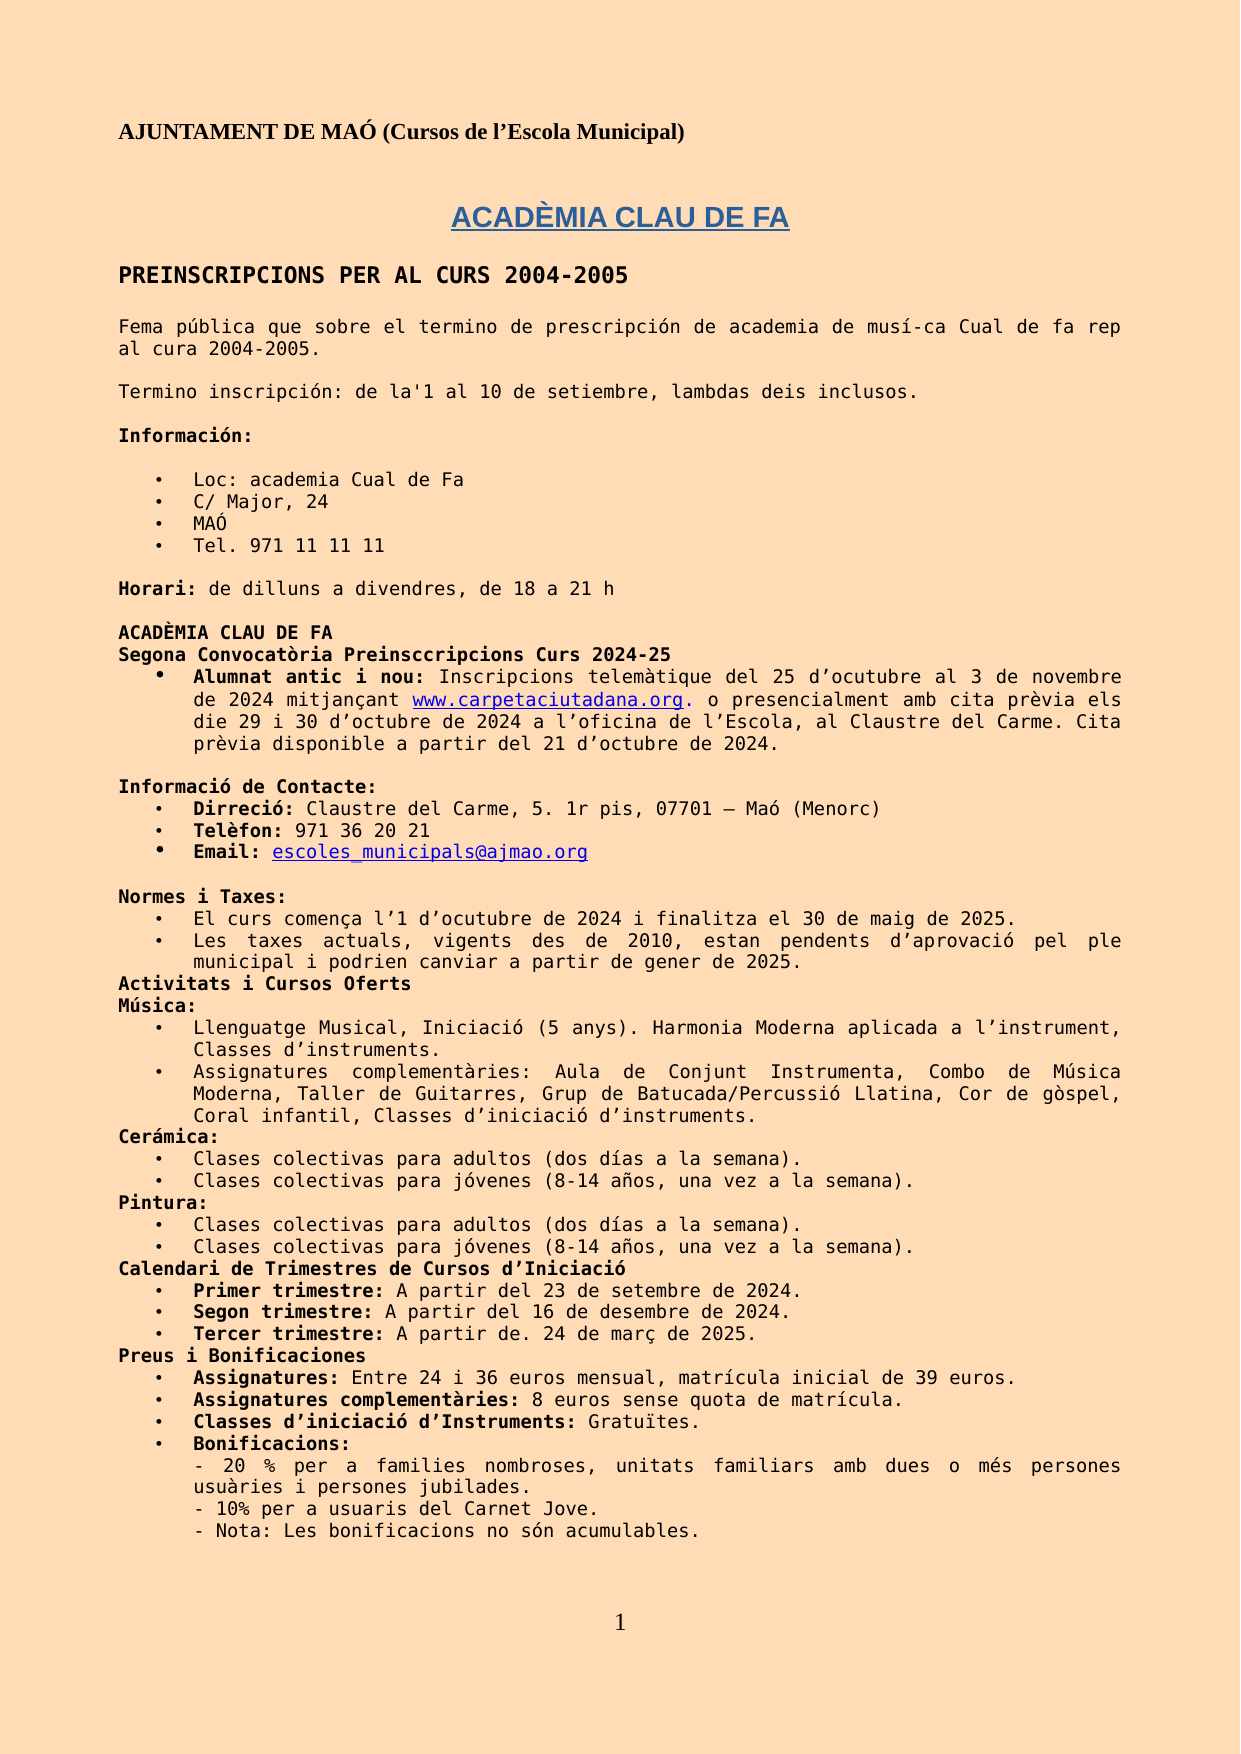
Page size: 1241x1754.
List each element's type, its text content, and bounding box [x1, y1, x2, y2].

list Telèfon: 971 36 20 21 [156, 820, 1122, 842]
text Fema pública que sobre el termino de prescripción de academia de musí-ca Cual de fa rep al cura 2004-2005. [118, 316, 1122, 360]
list Email: escoles_municipals@ajmao.org [156, 842, 1122, 864]
list Assignatures: Entre 24 i 36 euros mensual, matrícula inicial de 39 euros. [156, 1367, 1122, 1389]
list Classes d’iniciació d’Instruments: Gratuïtes. [156, 1411, 1122, 1433]
text Activitats i Cursos Oferts [118, 973, 1122, 995]
text Horari: de dilluns a divendres, de 18 a 21 h [118, 578, 1122, 600]
list - 20 % per a families nombroses, unitats familiars amb dues o més persones usuàries i persones jubilades. [156, 1455, 1122, 1498]
text PREINSCRIPCIONS PER AL CURS 2004-2005 [118, 263, 1122, 289]
list Dirreció: Claustre del Carme, 5. 1r pis, 07701 – Maó (Menorc) [156, 798, 1122, 820]
list Clases colectivas para jóvenes (8-14 años, una vez a la semana). [156, 1236, 1122, 1258]
list Llenguatge Musical, Iniciació (5 anys). Harmonia Moderna aplicada a l’instrument, Classes d’instruments. [156, 1017, 1122, 1061]
text Termino inscripción: de la'1 al 10 de setiembre, lambdas deis inclusos. [118, 382, 1122, 403]
list Tercer trimestre: A partir de. 24 de març de 2025. [156, 1323, 1122, 1345]
list Assignatures complementàries: Aula de Conjunt Instrumenta, Combo de Música Moderna, Taller de Guitarres, Grup de Batucada/Percussió Llatina, Cor de gòspel, Coral infantil, Classes d’iniciació d’instruments. [156, 1061, 1122, 1127]
list Alumnat antic i nou: Inscripcions telemàtique del 25 d’ocutubre al 3 de novembre de 2024 mitjançant www.carpetaciutadana.org. o presencialment amb cita prèvia els die 29 i 30 d’octubre de 2024 a l’oficina de l’Escola, al Claustre del Carme. Cita prèvia disponible a partir del 21 d’octubre de 2024. [156, 666, 1122, 754]
list Clases colectivas para adultos (dos días a la semana). [156, 1214, 1122, 1236]
text Preus i Bonificaciones [118, 1345, 1122, 1367]
list - 10% per a usuaris del Carnet Jove. [156, 1498, 1122, 1520]
list MAÓ [156, 513, 1122, 535]
text ACADÈMIA CLAU DE FA [118, 622, 1122, 644]
list Segon trimestre: A partir del 16 de desembre de 2024. [156, 1302, 1122, 1323]
text Pintura: [118, 1192, 1122, 1214]
list Clases colectivas para adultos (dos días a la semana). [156, 1148, 1122, 1170]
text Información: [118, 425, 1122, 447]
text Música: [118, 995, 1122, 1017]
list Primer trimestre: A partir del 23 de setembre de 2024. [156, 1280, 1122, 1302]
list C/ Major, 24 [156, 491, 1122, 513]
text Cerámica: [118, 1127, 1122, 1148]
list Bonificacions: [156, 1433, 1122, 1455]
text Segona Convocatòria Preinsccripcions Curs 2024-25 [118, 644, 1122, 666]
list Loc: academia Cual de Fa [156, 469, 1122, 491]
list El curs comença l’1 d’ocutubre de 2024 i finalitza el 30 de maig de 2025. [156, 908, 1122, 930]
list Tel. 971 11 11 11 [156, 535, 1122, 557]
list Les taxes actuals, vigents des de 2010, estan pendents d’aprovació pel ple municipal i podrien canviar a partir de gener de 2025. [156, 930, 1122, 973]
list - Nota: Les bonificacions no són acumulables. [156, 1520, 1122, 1542]
text ACADÈMIA CLAU DE FA [118, 200, 1122, 234]
list Clases colectivas para jóvenes (8-14 años, una vez a la semana). [156, 1170, 1122, 1192]
text Calendari de Trimestres de Cursos d’Iniciació [118, 1258, 1122, 1280]
text Informació de Contacte: [118, 776, 1122, 798]
list Assignatures complementàries: 8 euros sense quota de matrícula. [156, 1389, 1122, 1411]
text Normes i Taxes: [118, 886, 1122, 908]
